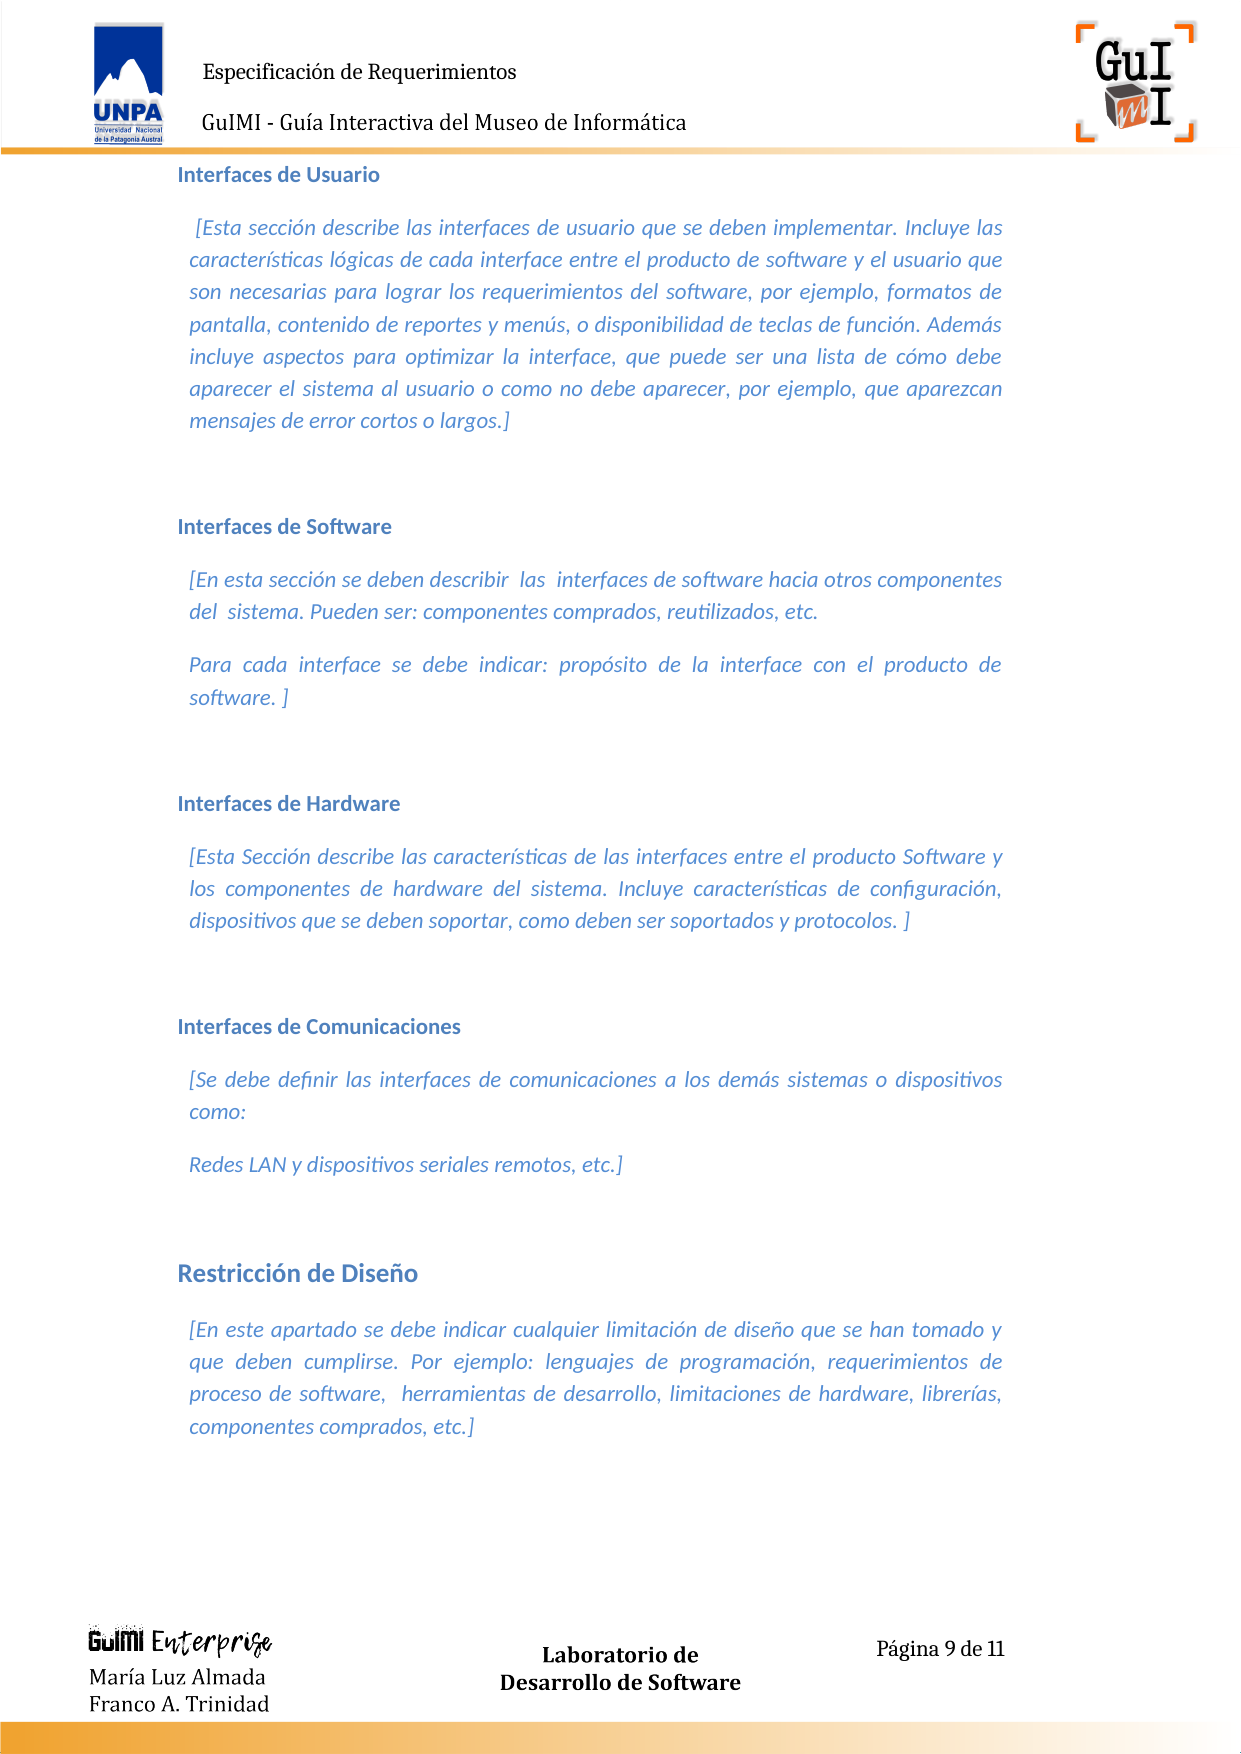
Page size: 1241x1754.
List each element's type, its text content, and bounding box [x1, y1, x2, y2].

text [Esta sección describe las interfaces de usuario que se deben implementar. Incluye las características lógicas de cada interface entre el producto de software y el usuario que son necesarias para lograr los requerimientos del software, por ejemplo, formatos de pantalla, contenido de reportes y menús, o disponibilidad de teclas de función. Además incluye aspectos para optimizar la interface, que puede ser una lista de cómo debe aparecer el sistema al usuario o como no debe aparecer, por ejemplo, que aparezcan mensajes de error cortos o largos.] [188, 213, 1004, 434]
text Redes LAN y dispositivos seriales remotos, etc.] [188, 1150, 1004, 1178]
text Restricción de Diseño [177, 1256, 1004, 1289]
picture [0, 0, 1241, 155]
text [Esta Sección describe las características de las interfaces entre el producto Software y los componentes de hardware del sistema. Incluye características de configuración, dispositivos que se deben soportar, como deben ser soportados y protocolos. ] [188, 842, 1004, 934]
text Interfaces de Hardware [177, 789, 1004, 817]
text Interfaces de Software [177, 512, 1004, 540]
text [En esta sección se deben describir las interfaces de software hacia otros componentes del sistema. Pueden ser: componentes comprados, reutilizados, etc. [188, 565, 1004, 626]
text [En este apartado se debe indicar cualquier limitación de diseño que se han tomado y que deben cumplirse. Por ejemplo: lenguajes de programación, requerimientos de proceso de software, herramientas de desarrollo, limitaciones de hardware, librerías, componentes comprados, etc.] [188, 1315, 1004, 1440]
text Para cada interface se debe indicar: propósito de la interface con el producto de software. ] [188, 651, 1004, 711]
picture [0, 1613, 1241, 1754]
text [Se debe definir las interfaces de comunicaciones a los demás sistemas o dispositivos como: [188, 1065, 1004, 1125]
text Interfaces de Usuario [177, 160, 1004, 188]
text Interfaces de Comunicaciones [177, 1012, 1004, 1040]
